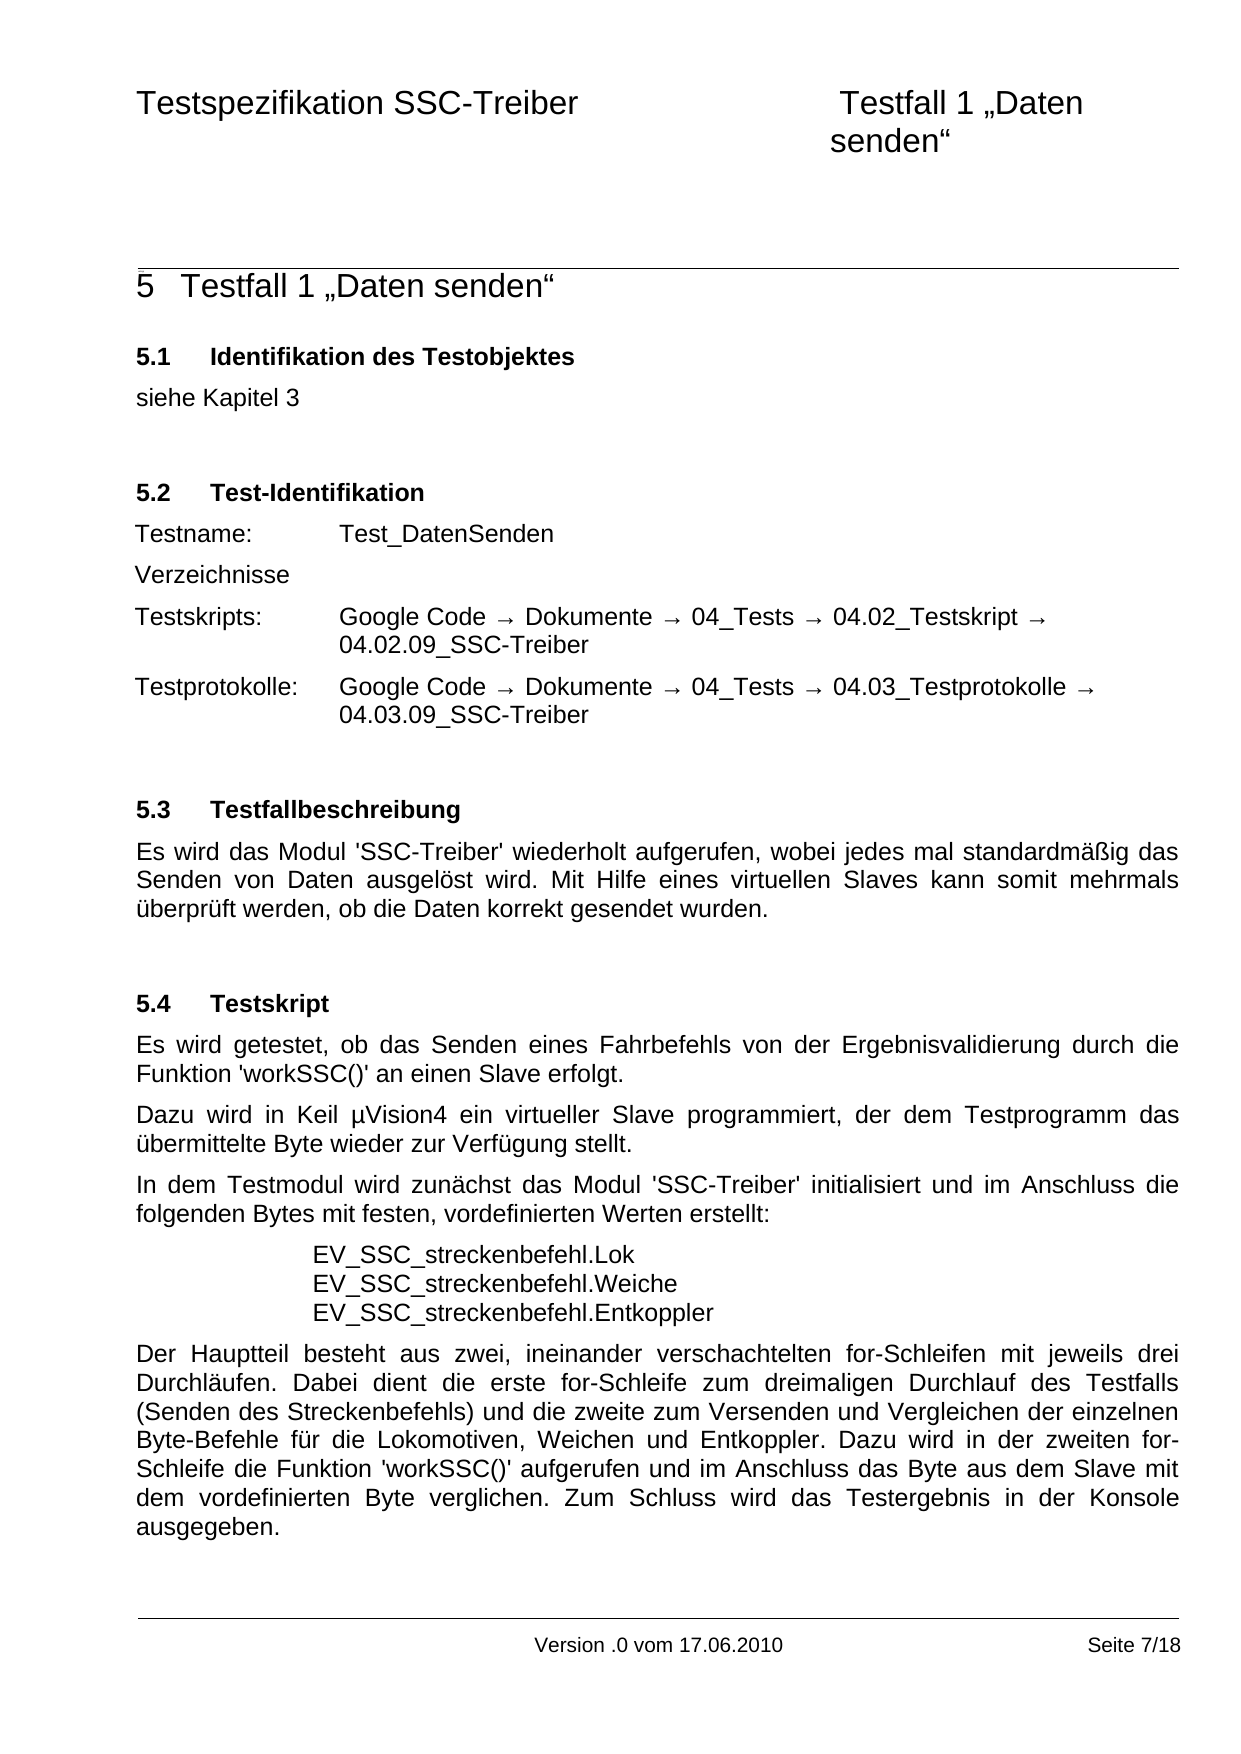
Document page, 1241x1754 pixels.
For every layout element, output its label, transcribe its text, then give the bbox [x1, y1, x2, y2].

text EV_SSC_streckenbefehl.Weiche [312, 1269, 1181, 1298]
text Es wird getestet, ob das Senden eines Fahrbefehls von der Ergebnisvalidierung durch die Funktion 'workSSC()' an einen Slave erfolgt. [136, 1031, 1181, 1088]
subtitle Testfall 1 „Daten senden“ [136, 289, 1181, 304]
text Der Hauptteil besteht aus zwei, ineinander verschachtelten for-Schleifen mit jeweils drei Durchläufen. Dabei dient die erste for-Schleife zum dreimaligen Durchlauf des Testfalls (Senden des Streckenbefehls) und die zweite zum Versenden und Vergleichen der einzelnen Byte-Befehle für die Lokomotiven, Weichen und Entkoppler. Dazu wird in der zweiten for-Schleife die Funktion 'workSSC()' aufgerufen und im Anschluss das Byte aus dem Slave mit dem vordefinierten Byte verglichen. Zum Schluss wird das Testergebnis in der Konsole ausgegeben. [136, 1339, 1181, 1540]
text In dem Testmodul wird zunächst das Modul 'SSC-Treiber' initialisiert und im Anschluss die folgenden Bytes mit festen, vordefinierten Werten erstellt: [136, 1171, 1181, 1228]
text Dazu wird in Keil µVision4 ein virtueller Slave programmiert, der dem Testprogramm das übermittelte Byte wieder zur Verfügung stellt. [136, 1101, 1181, 1158]
text Verzeichnisse [134, 561, 1181, 589]
text Testskripts: Google Code → Dokumente → 04_Tests → 04.02_Testskript → 04.02.09_SSC-Treiber [134, 602, 1181, 659]
text EV_SSC_streckenbefehl.Entkoppler [312, 1298, 1181, 1327]
subtitle Testskript [136, 989, 1181, 1018]
text EV_SSC_streckenbefehl.Lok [312, 1240, 1181, 1269]
text Testname: Test_DatenSenden [134, 519, 1181, 548]
text Testprotokolle: Google Code → Dokumente → 04_Tests → 04.03_Testprotokolle → 04.03.09_SSC-Treiber [134, 672, 1181, 729]
subtitle Testfallbeschreibung [136, 796, 1181, 824]
text siehe Kapitel 3 [136, 383, 1181, 412]
subtitle Identifikation des Testobjektes [136, 342, 1181, 371]
text Es wird das Modul 'SSC-Treiber' wiederholt aufgerufen, wobei jedes mal standardmäßig das Senden von Daten ausgelöst wird. Mit Hilfe eines virtuellen Slaves kann somit mehrmals überprüft werden, ob die Daten korrekt gesendet wurden. [136, 837, 1181, 923]
subtitle Test-Identifikation [136, 478, 1181, 507]
